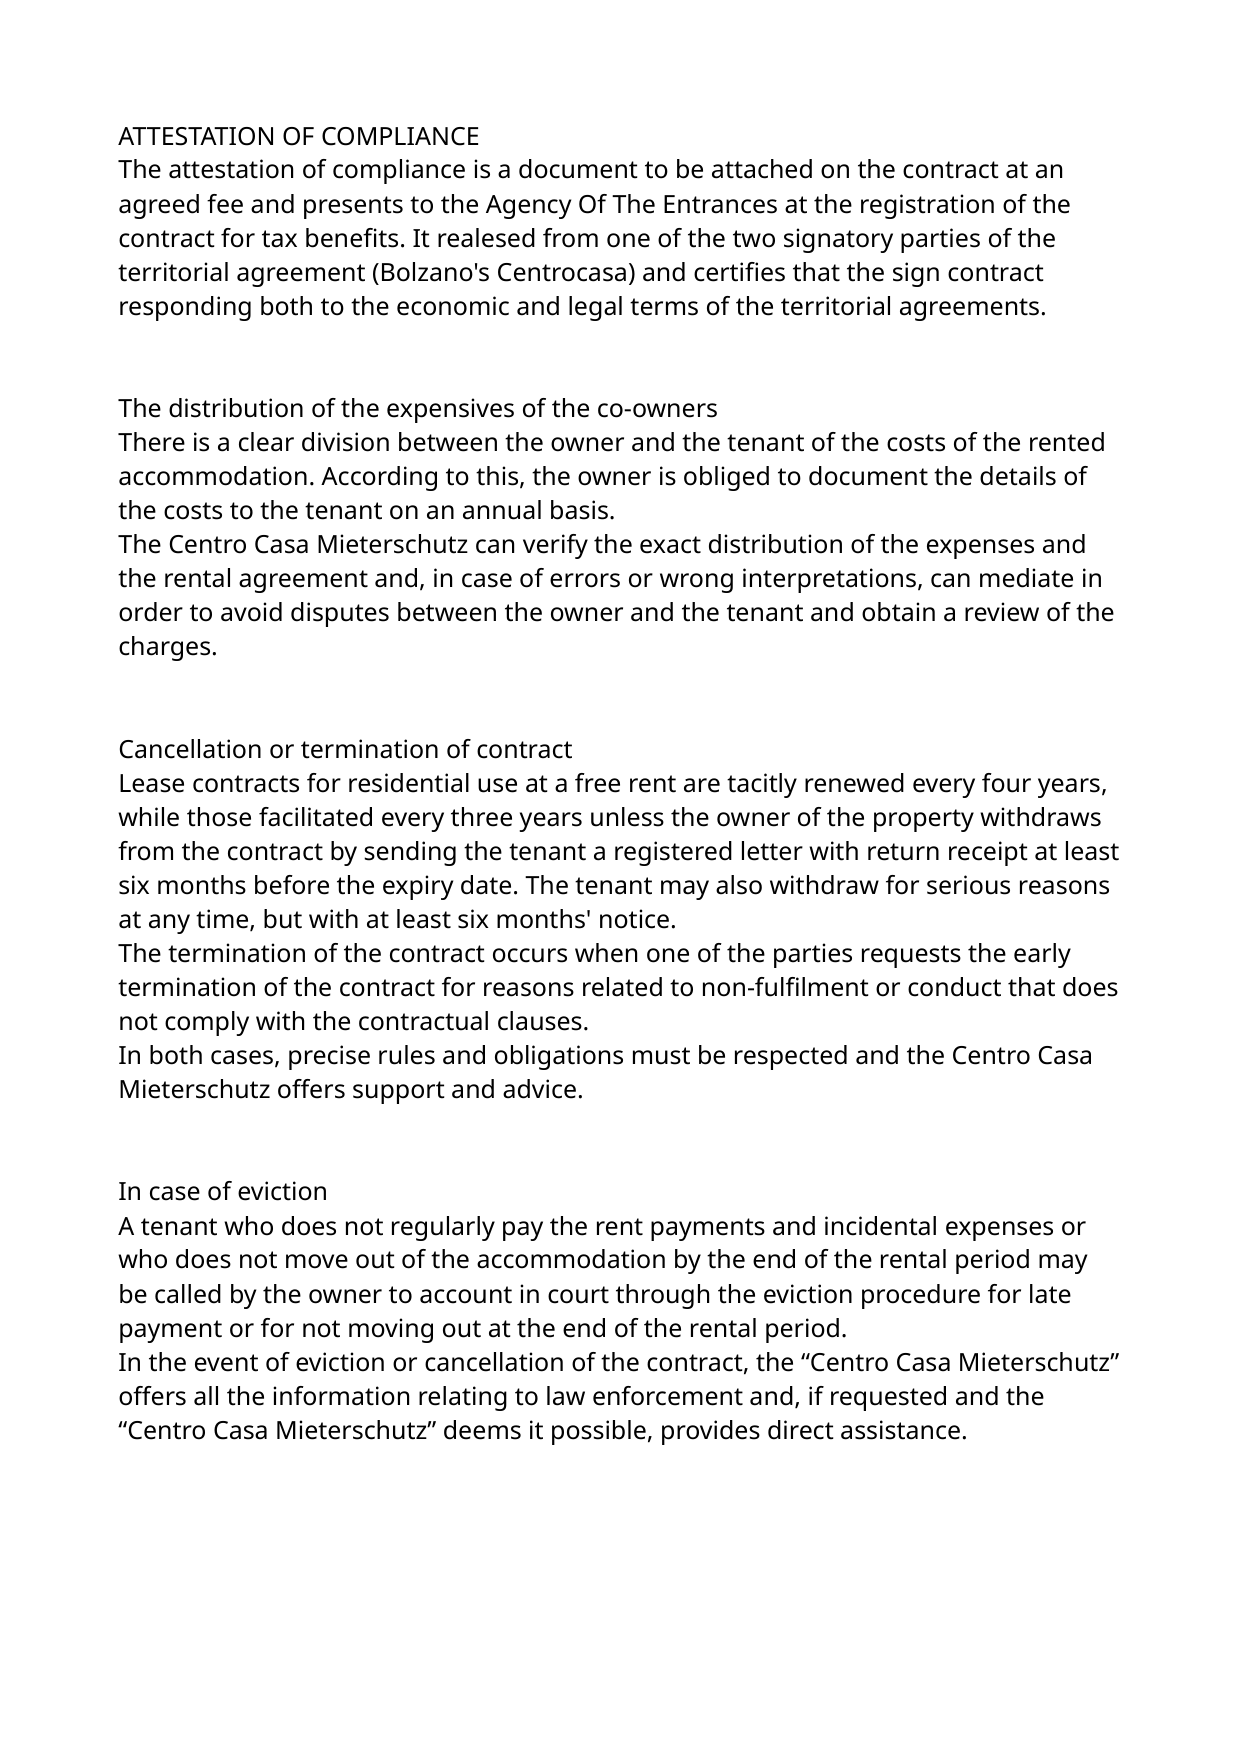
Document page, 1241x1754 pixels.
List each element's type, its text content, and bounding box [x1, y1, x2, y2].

text There is a clear division between the owner and the tenant of the costs of the rented accommodation. According to this, the owner is obliged to document the details of the costs to the tenant on an annual basis. [118, 425, 1122, 527]
text Cancellation or termination of contract [118, 731, 1122, 765]
text The attestation of compliance is a document to be attached on the contract at an agreed fee and presents to the Agency Of The Entrances at the registration of the contract for tax benefits. It realesed from one of the two signatory parties of the territorial agreement (Bolzano's Centrocasa) and certifies that the sign contract responding both to the economic and legal terms of the territorial agreements. [118, 152, 1122, 322]
text In the event of eviction or cancellation of the contract, the “Centro Casa Mieterschutz” offers all the information relating to law enforcement and, if requested and the “Centro Casa Mieterschutz” deems it possible, provides direct assistance. [118, 1344, 1122, 1447]
text The Centro Casa Mieterschutz can verify the exact distribution of the expenses and the rental agreement and, in case of errors or wrong interpretations, can mediate in order to avoid disputes between the owner and the tenant and obtain a review of the charges. [118, 527, 1122, 663]
text In both cases, precise rules and obligations must be respected and the Centro Casa Mieterschutz offers support and advice. [118, 1038, 1122, 1106]
text A tenant who does not regularly pay the rent payments and incidental expenses or who does not move out of the accommodation by the end of the rental period may be called by the owner to account in court through the eviction procedure for late payment or for not moving out at the end of the rental period. [118, 1208, 1122, 1344]
text In case of eviction [118, 1174, 1122, 1208]
text ATTESTATION OF COMPLIANCE [118, 118, 1122, 152]
text Lease contracts for residential use at a free rent are tacitly renewed every four years, while those facilitated every three years unless the owner of the property withdraws from the contract by sending the tenant a registered letter with return receipt at least six months before the expiry date. The tenant may also withdraw for serious reasons at any time, but with at least six months' notice. [118, 765, 1122, 936]
text The distribution of the expensives of the co-owners [118, 391, 1122, 425]
text The termination of the contract occurs when one of the parties requests the early termination of the contract for reasons related to non-fulfilment or conduct that does not comply with the contractual clauses. [118, 936, 1122, 1038]
